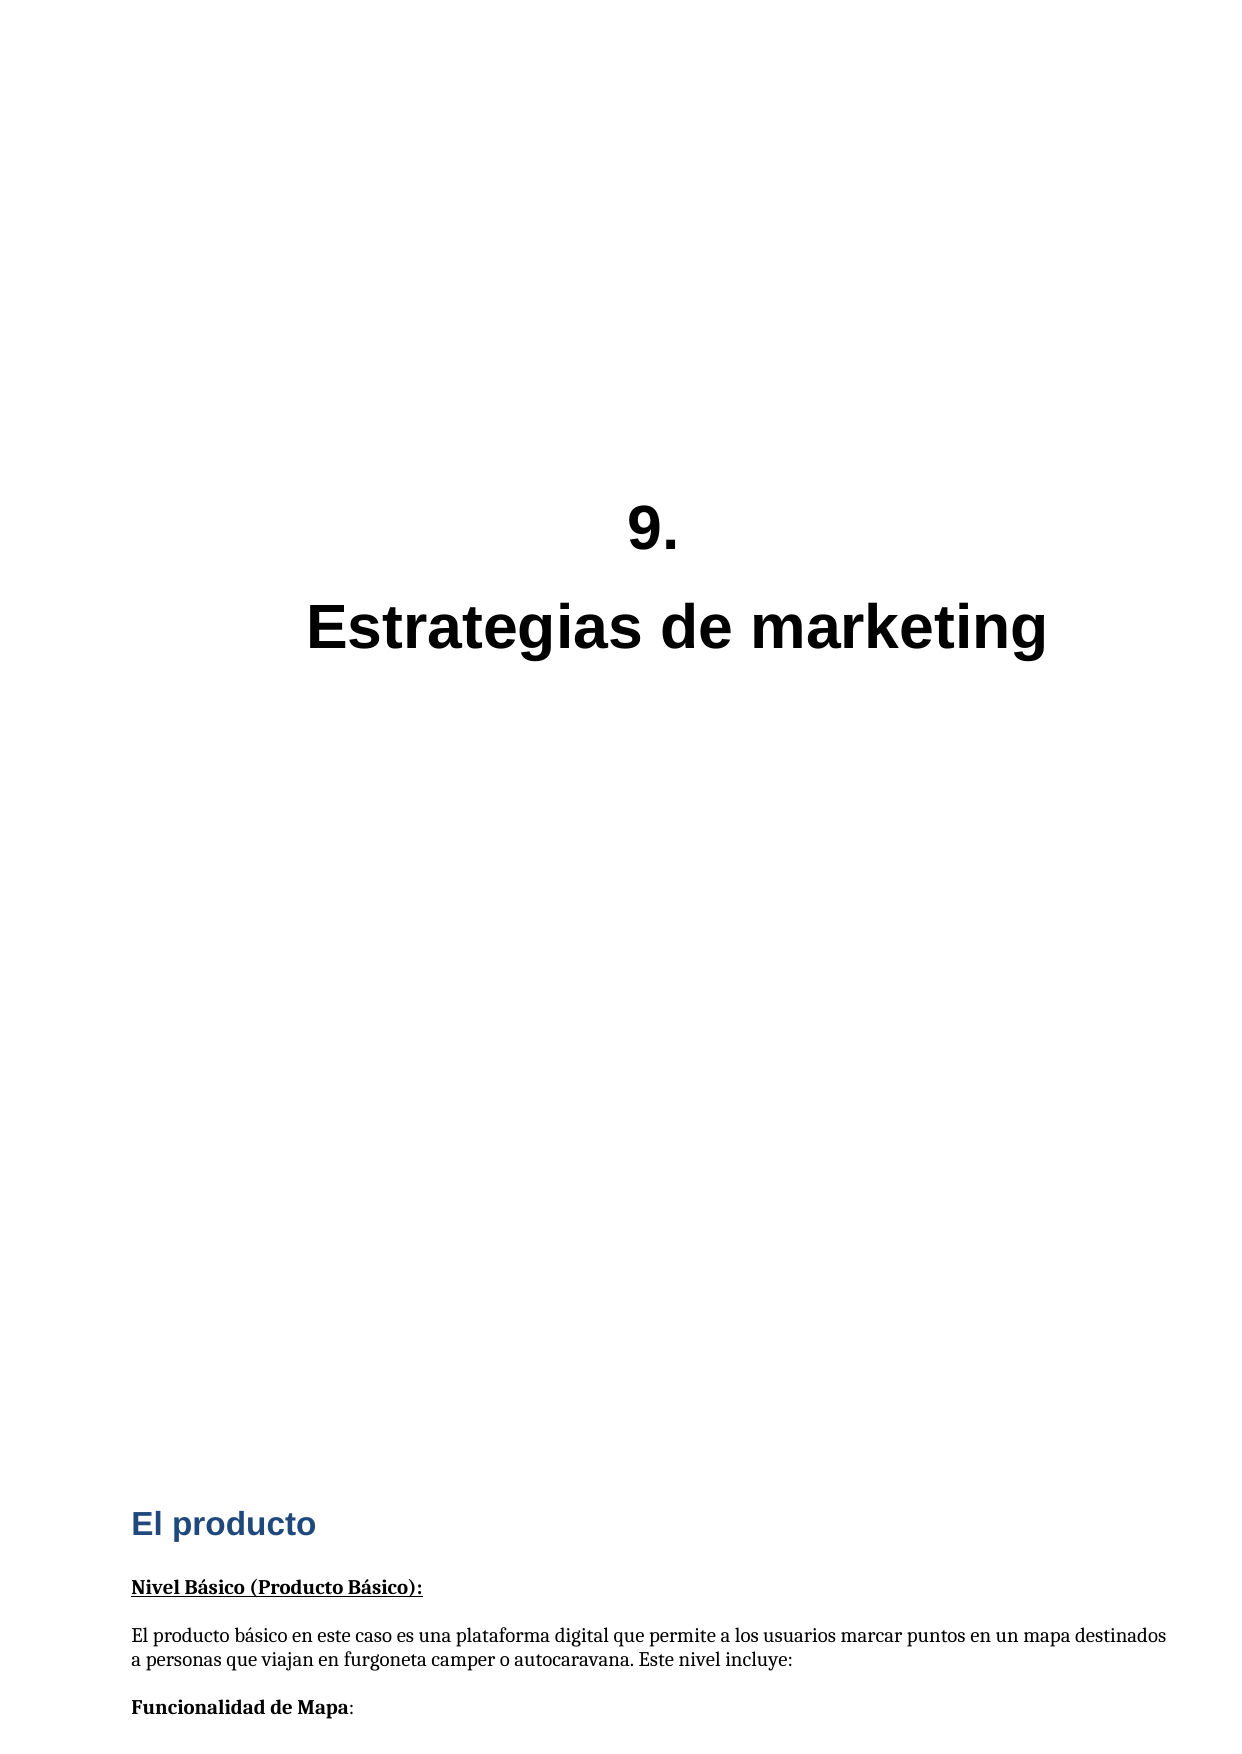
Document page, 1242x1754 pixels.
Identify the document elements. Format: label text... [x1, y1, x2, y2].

text 9. [131, 491, 1175, 562]
text Estrategias de marketing [180, 590, 1175, 662]
text Nivel Básico (Producto Básico): [131, 1576, 1175, 1599]
subtitle El producto [131, 1504, 1175, 1543]
text Funcionalidad de Mapa: [131, 1695, 1175, 1719]
text El producto básico en este caso es una plataforma digital que permite a los usuarios marcar puntos en un mapa destinados a personas que viajan en furgoneta camper o autocaravana. Este nivel incluye: [131, 1623, 1175, 1671]
